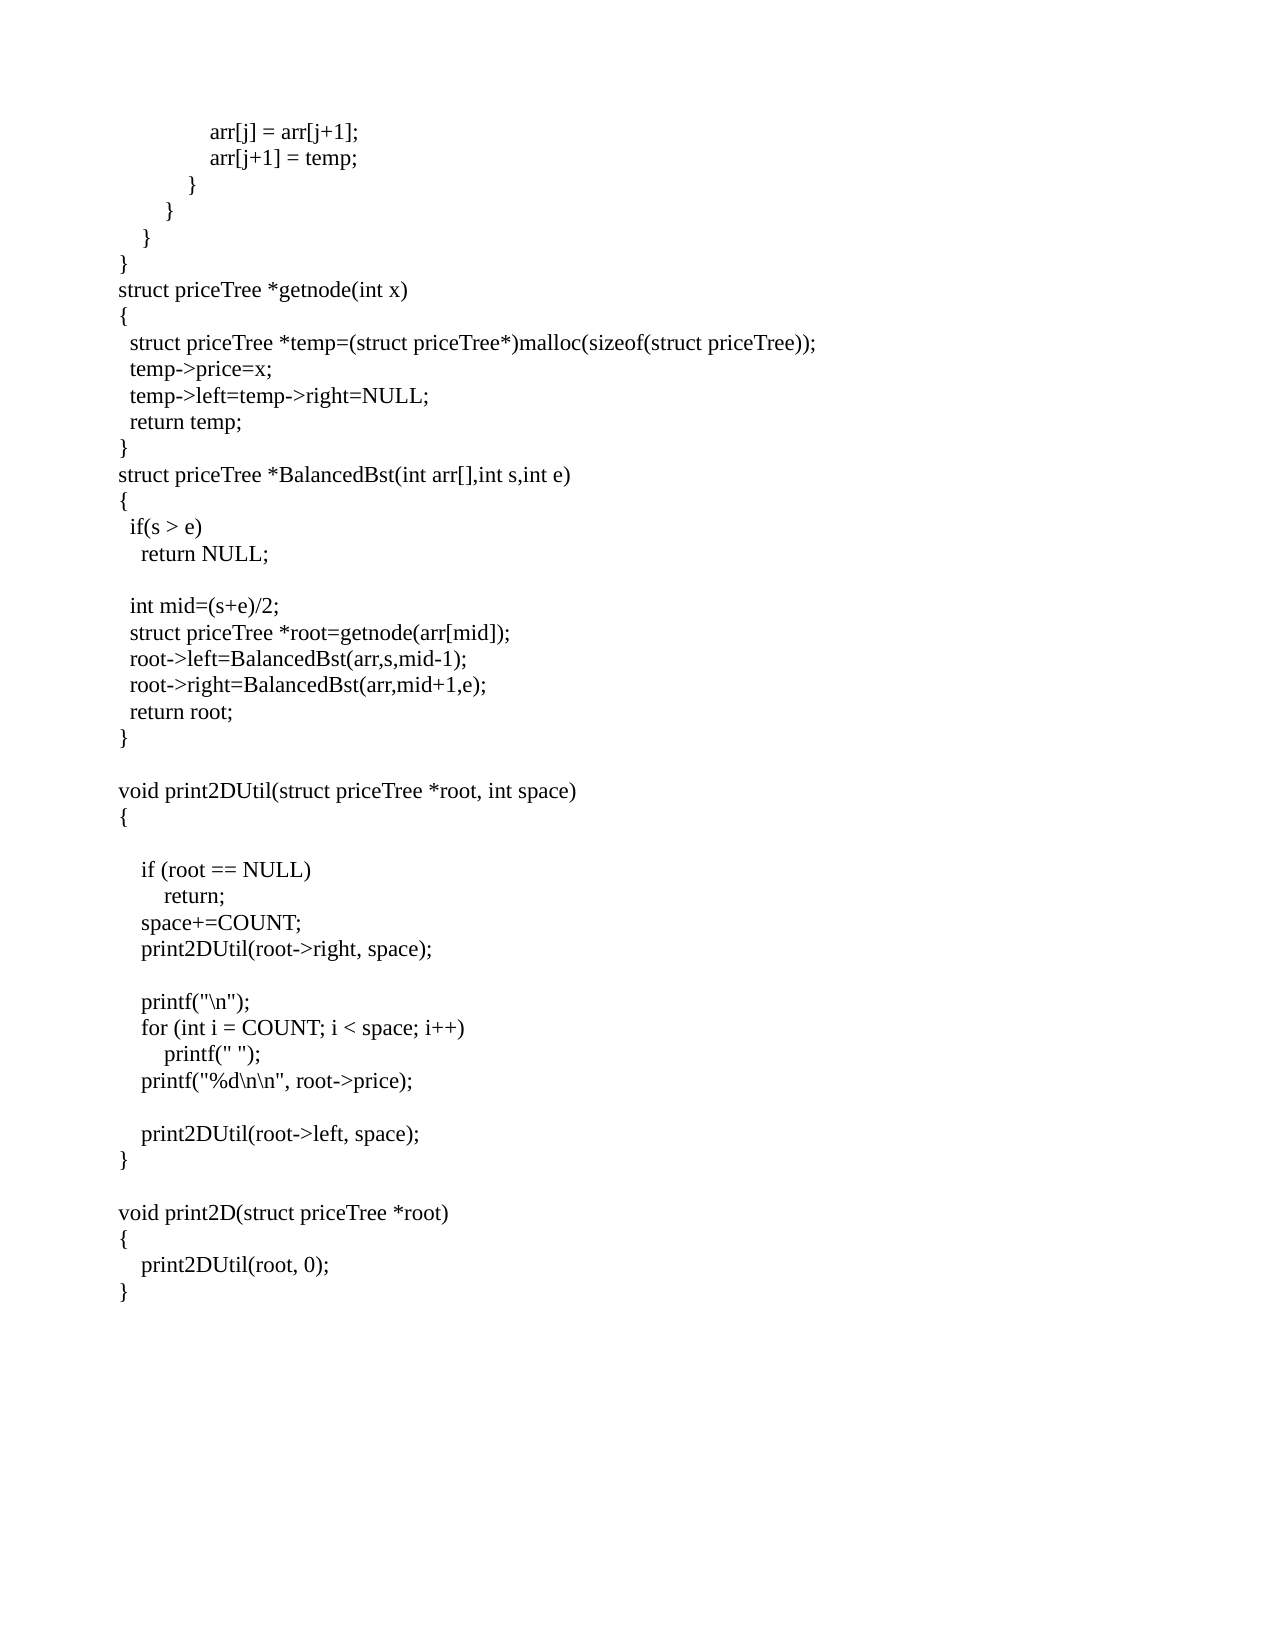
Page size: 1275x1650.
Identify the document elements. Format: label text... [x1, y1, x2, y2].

text } [118, 724, 1157, 751]
text arr[j] = arr[j+1]; [118, 118, 1157, 144]
text { [118, 487, 1157, 513]
text space+=COUNT; [118, 909, 1157, 935]
text printf("\n"); [118, 988, 1157, 1014]
text root->right=BalancedBst(arr,mid+1,e); [118, 672, 1157, 698]
text if (root == NULL) [118, 856, 1157, 882]
text } [118, 250, 1157, 276]
text return; [118, 882, 1157, 909]
text int mid=(s+e)/2; [118, 592, 1157, 619]
text { [118, 303, 1157, 329]
text printf("%d\n\n", root->price); [118, 1067, 1157, 1093]
text temp->price=x; [118, 355, 1157, 382]
text for (int i = COUNT; i < space; i++) [118, 1014, 1157, 1041]
text arr[j+1] = temp; [118, 144, 1157, 171]
text print2DUtil(root, 0); [118, 1251, 1157, 1278]
text if(s > e) [118, 513, 1157, 540]
text } [118, 171, 1157, 197]
text return temp; [118, 408, 1157, 434]
text { [118, 803, 1157, 830]
text temp->left=temp->right=NULL; [118, 382, 1157, 408]
text } [118, 1146, 1157, 1172]
text } [118, 434, 1157, 461]
text struct priceTree *root=getnode(arr[mid]); [118, 619, 1157, 645]
text } [118, 1278, 1157, 1304]
text print2DUtil(root->right, space); [118, 935, 1157, 961]
text } [118, 197, 1157, 223]
text { [118, 1225, 1157, 1251]
text struct priceTree *getnode(int x) [118, 276, 1157, 303]
text void print2DUtil(struct priceTree *root, int space) [118, 777, 1157, 803]
text printf(" "); [118, 1041, 1157, 1067]
text struct priceTree *BalancedBst(int arr[],int s,int e) [118, 461, 1157, 487]
text struct priceTree *temp=(struct priceTree*)malloc(sizeof(struct priceTree)); [118, 329, 1157, 355]
text root->left=BalancedBst(arr,s,mid-1); [118, 645, 1157, 672]
text print2DUtil(root->left, space); [118, 1119, 1157, 1146]
text } [118, 223, 1157, 250]
text return root; [118, 698, 1157, 724]
text void print2D(struct priceTree *root) [118, 1199, 1157, 1225]
text return NULL; [118, 540, 1157, 566]
